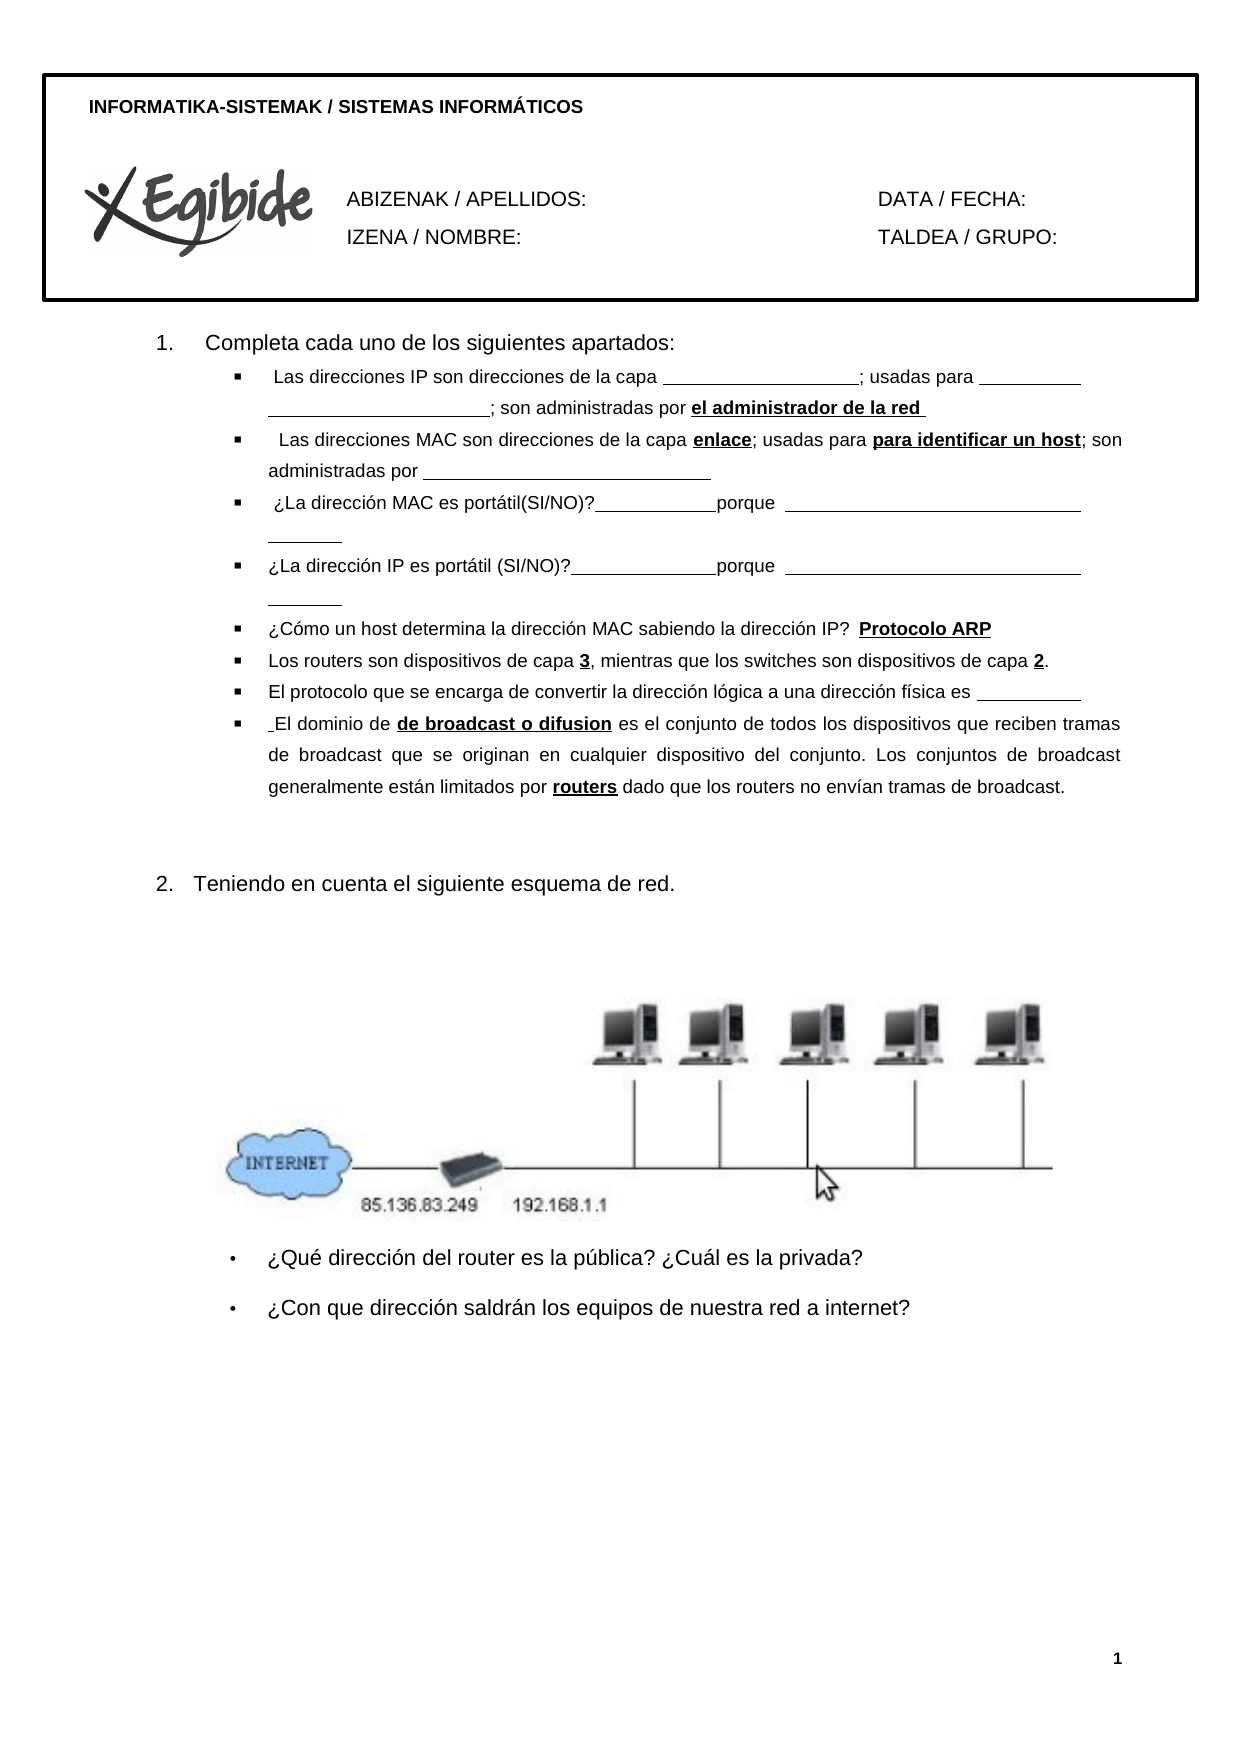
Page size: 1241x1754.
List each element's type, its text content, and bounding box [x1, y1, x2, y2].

list El protocolo que se encarga de convertir la dirección lógica a una dirección física es [231, 682, 1122, 703]
list Las direcciones IP son direcciones de la capa ; usadas para ; son administradas por el administrador de la red [231, 366, 1122, 419]
list Completa cada uno de los siguientes apartados: [156, 331, 1122, 356]
list El dominio de de broadcast o difusion es el conjunto de todos los dispositivos que reciben tramas de broadcast que se originan en cualquier dispositivo del conjunto. Los conjuntos de broadcast generalmente están limitados por routers dado que los routers no envían tramas de broadcast. [231, 713, 1122, 797]
list Las direcciones MAC son direcciones de la capa enlace; usadas para para identificar un host; son administradas por [231, 429, 1122, 482]
list ¿Con que dirección saldrán los equipos de nuestra red a internet? [229, 1295, 1122, 1320]
list Teniendo en cuenta el siguiente esquema de red. [156, 872, 1122, 897]
list ¿La dirección IP es portátil (SI/NO)? porque [231, 555, 1122, 608]
list ¿Qué dirección del router es la pública? ¿Cuál es la privada? [229, 1246, 1122, 1271]
list ¿La dirección MAC es portátil(SI/NO)? porque [231, 492, 1122, 545]
list Los routers son dispositivos de capa 3, mientras que los switches son dispositivos de capa 2. [231, 650, 1122, 671]
list ¿Cómo un host determina la dirección MAC sabiendo la dirección IP? Protocolo ARP [231, 618, 1122, 639]
